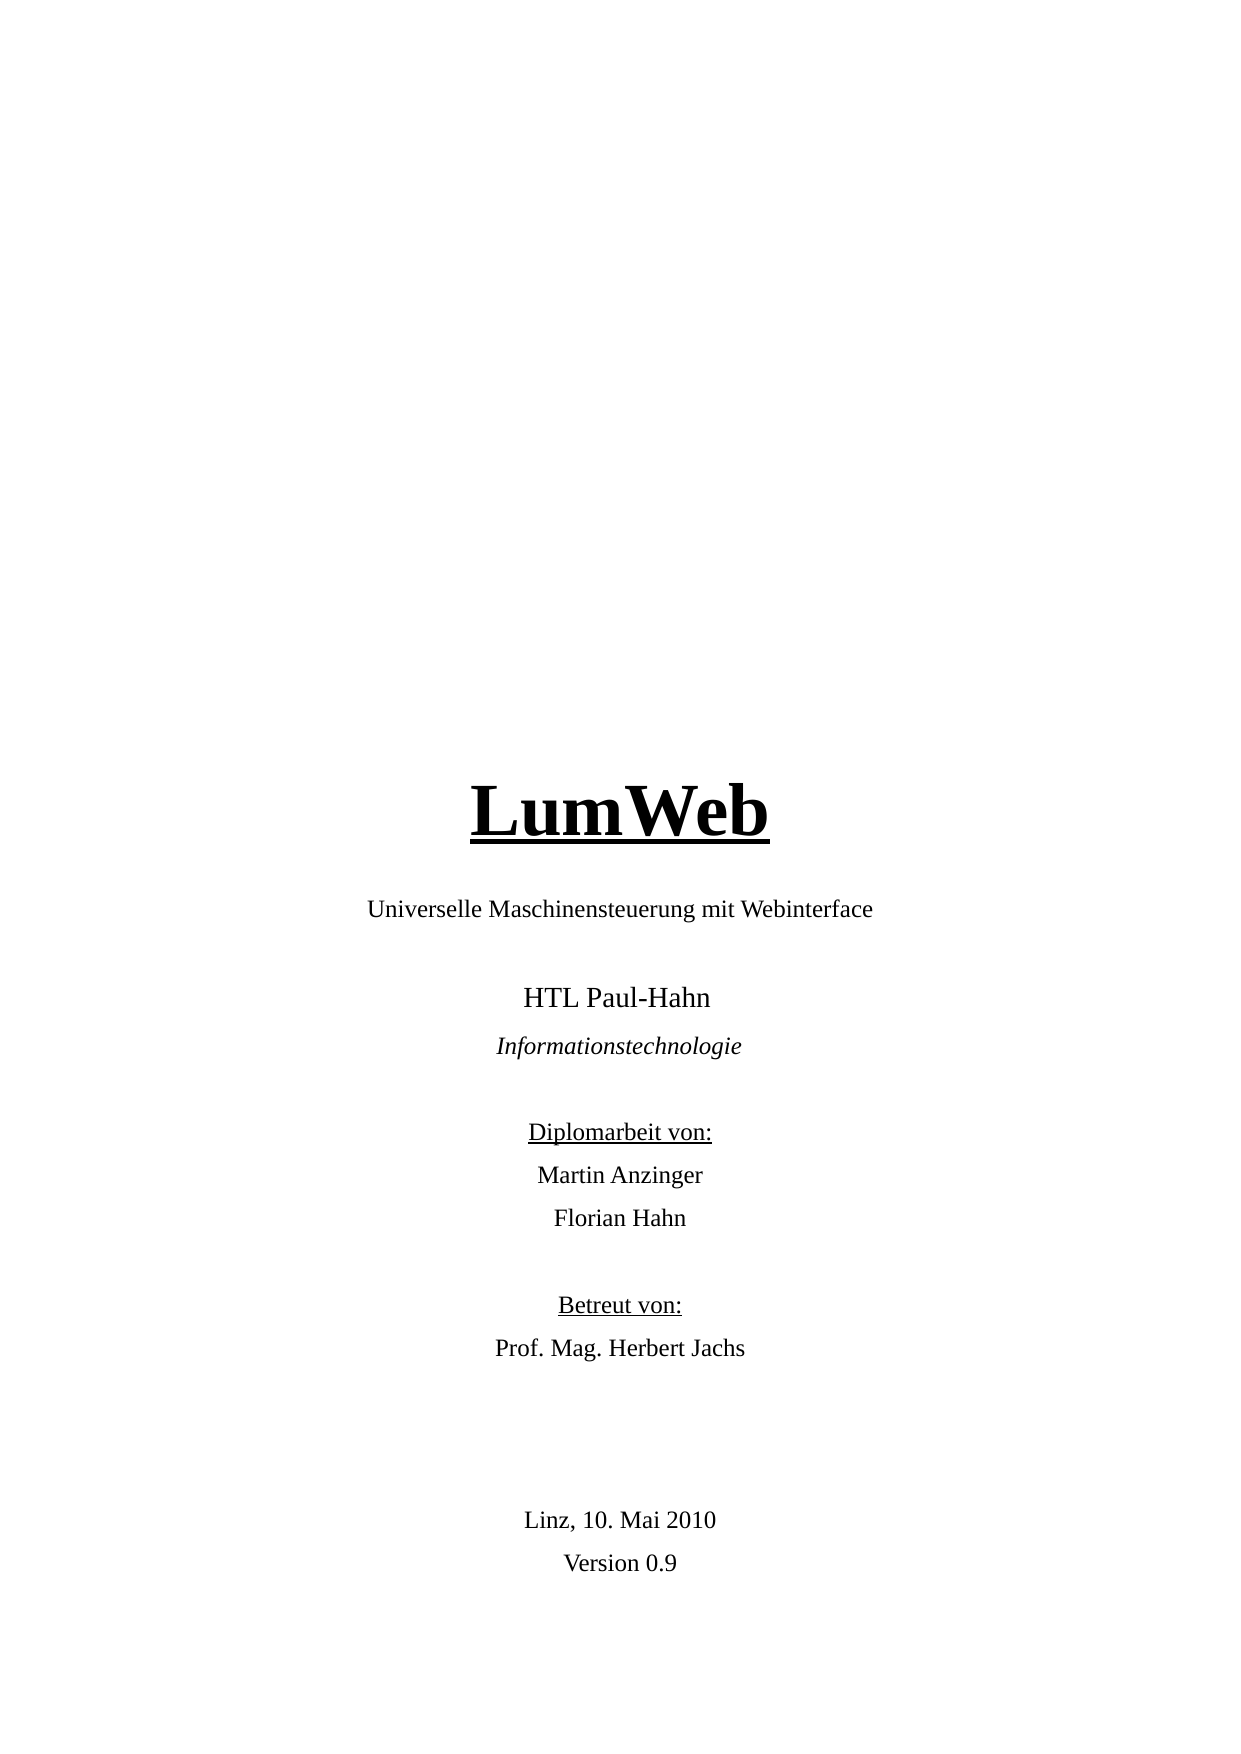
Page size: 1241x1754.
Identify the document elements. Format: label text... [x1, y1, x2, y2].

text Informationstechnologie [118, 1031, 1122, 1060]
text Florian Hahn [118, 1203, 1122, 1232]
text HTL Paul-Hahn [118, 981, 1122, 1014]
text Universelle Maschinensteuerung mit Webinterface [118, 894, 1122, 923]
text Martin Anzinger [118, 1160, 1122, 1189]
text Diplomarbeit von: [118, 1117, 1122, 1146]
text LumWeb [118, 765, 1122, 851]
text Prof. Mag. Herbert Jachs [118, 1333, 1122, 1362]
text Betreut von: [118, 1290, 1122, 1318]
text Linz, 10. Mai 2010 Version 0.9 [118, 1505, 1122, 1577]
